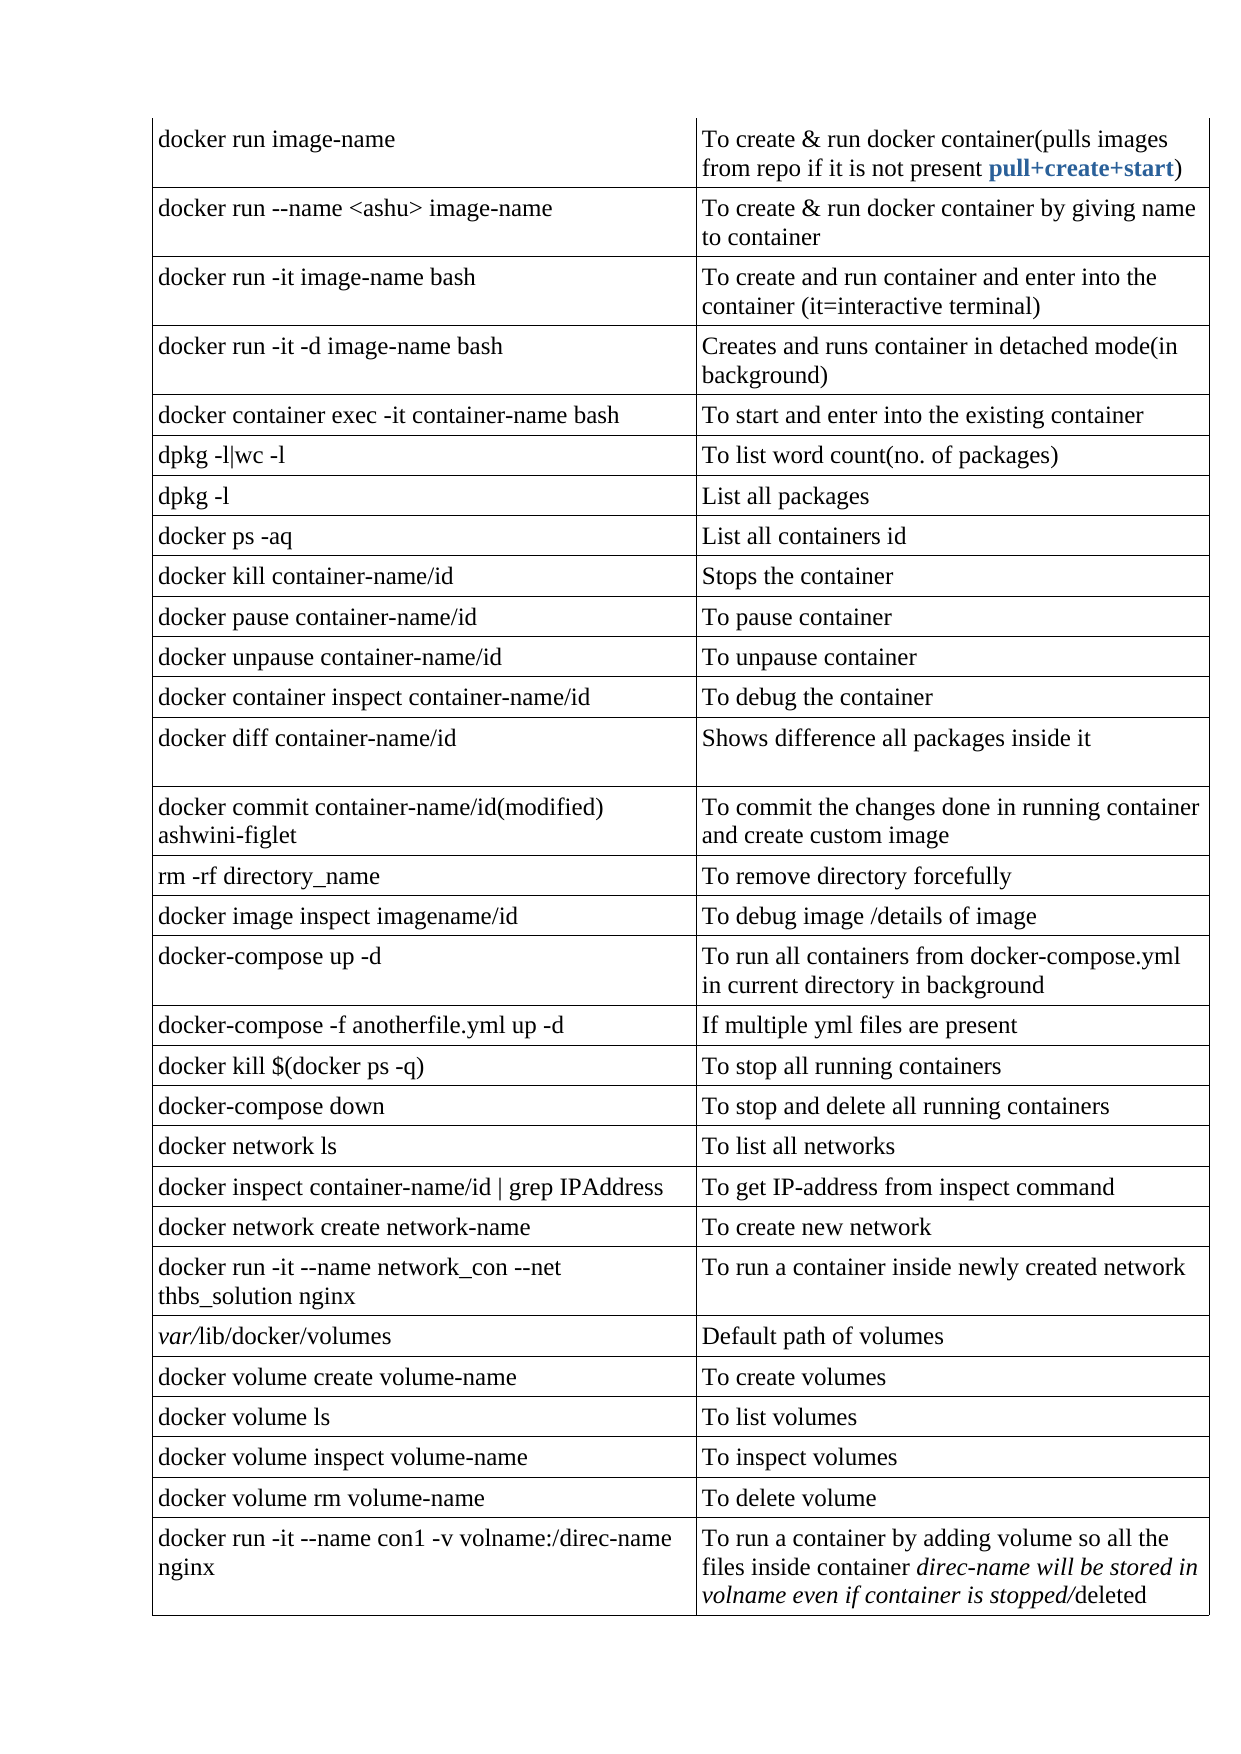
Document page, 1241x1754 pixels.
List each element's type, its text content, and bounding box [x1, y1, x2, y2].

table_cell To list all networks [697, 1126, 1209, 1166]
table_cell To create & run docker container by giving name to container [697, 188, 1209, 256]
table_cell To commit the changes done in running container and create custom image [697, 787, 1209, 855]
table_cell To pause container [697, 597, 1209, 636]
table_cell dpkg -l|wc -l [153, 436, 696, 475]
table_cell docker kill container-name/id [153, 556, 696, 596]
table_cell To run a container inside newly created network [697, 1247, 1209, 1315]
table_cell docker volume inspect volume-name [153, 1437, 696, 1477]
table_cell var/lib/docker/volumes [153, 1316, 696, 1356]
table_cell docker volume ls [153, 1397, 696, 1436]
table_cell docker commit container-name/id(modified) ashwini-figlet [153, 787, 696, 855]
table_cell docker ps -aq [153, 516, 696, 555]
table_cell docker volume create volume-name [153, 1357, 696, 1396]
table_cell To create volumes [697, 1357, 1209, 1396]
table_cell docker run -it --name network_con --net thbs_solution nginx [153, 1247, 696, 1315]
table_cell To inspect volumes [697, 1437, 1209, 1477]
table_cell docker network ls [153, 1126, 696, 1166]
table_cell docker-compose -f anotherfile.yml up -d [153, 1006, 696, 1045]
table_cell docker run -it -d image-name bash [153, 326, 696, 394]
table_cell docker network create network-name [153, 1207, 696, 1246]
table_cell Shows difference all packages inside it [697, 718, 1209, 786]
table_cell docker container inspect container-name/id [153, 677, 696, 717]
table_cell docker diff container-name/id [153, 718, 696, 786]
table_cell rm -rf directory_name [153, 856, 696, 895]
table_cell To create & run docker container(pulls images from repo if it is not present pull+create+start) [697, 118, 1209, 187]
table_cell Stops the container [697, 556, 1209, 596]
table_cell To debug the container [697, 677, 1209, 717]
table_cell docker pause container-name/id [153, 597, 696, 636]
table_cell docker volume rm volume-name [153, 1478, 696, 1517]
table_cell To run a container by adding volume so all the files inside container direc-name will be stored in volname even if container is stopped/deleted [697, 1518, 1209, 1615]
table_cell Default path of volumes [697, 1316, 1209, 1356]
table_cell To start and enter into the existing container [697, 395, 1209, 435]
table_cell To create new network [697, 1207, 1209, 1246]
table_cell To get IP-address from inspect command [697, 1167, 1209, 1206]
table_cell docker image inspect imagename/id [153, 896, 696, 935]
table_cell docker-compose down [153, 1086, 696, 1125]
table_cell List all packages [697, 476, 1209, 515]
table_cell docker run --name <ashu> image-name [153, 188, 696, 256]
table_cell To create and run container and enter into the container (it=interactive terminal) [697, 257, 1209, 325]
table_cell To run all containers from docker-compose.yml in current directory in background [697, 936, 1209, 1005]
table_cell docker kill $(docker ps -q) [153, 1046, 696, 1085]
table_cell To debug image /details of image [697, 896, 1209, 935]
table_cell docker run image-name [153, 118, 696, 187]
table_cell docker unpause container-name/id [153, 637, 696, 676]
table_cell docker-compose up -d [153, 936, 696, 1005]
table_cell docker run -it --name con1 -v volname:/direc-name nginx [153, 1518, 696, 1615]
table_cell To stop all running containers [697, 1046, 1209, 1085]
table_cell List all containers id [697, 516, 1209, 555]
table_cell To unpause container [697, 637, 1209, 676]
table_cell docker run -it image-name bash [153, 257, 696, 325]
table_cell To list volumes [697, 1397, 1209, 1436]
table_cell To remove directory forcefully [697, 856, 1209, 895]
table_cell If multiple yml files are present [697, 1006, 1209, 1045]
table_cell docker inspect container-name/id | grep IPAddress [153, 1167, 696, 1206]
table_cell To list word count(no. of packages) [697, 436, 1209, 475]
table_cell docker container exec -it container-name bash [153, 395, 696, 435]
table_cell To stop and delete all running containers [697, 1086, 1209, 1125]
table_cell To delete volume [697, 1478, 1209, 1517]
table_cell dpkg -l [153, 476, 696, 515]
table_cell Creates and runs container in detached mode(in background) [697, 326, 1209, 394]
